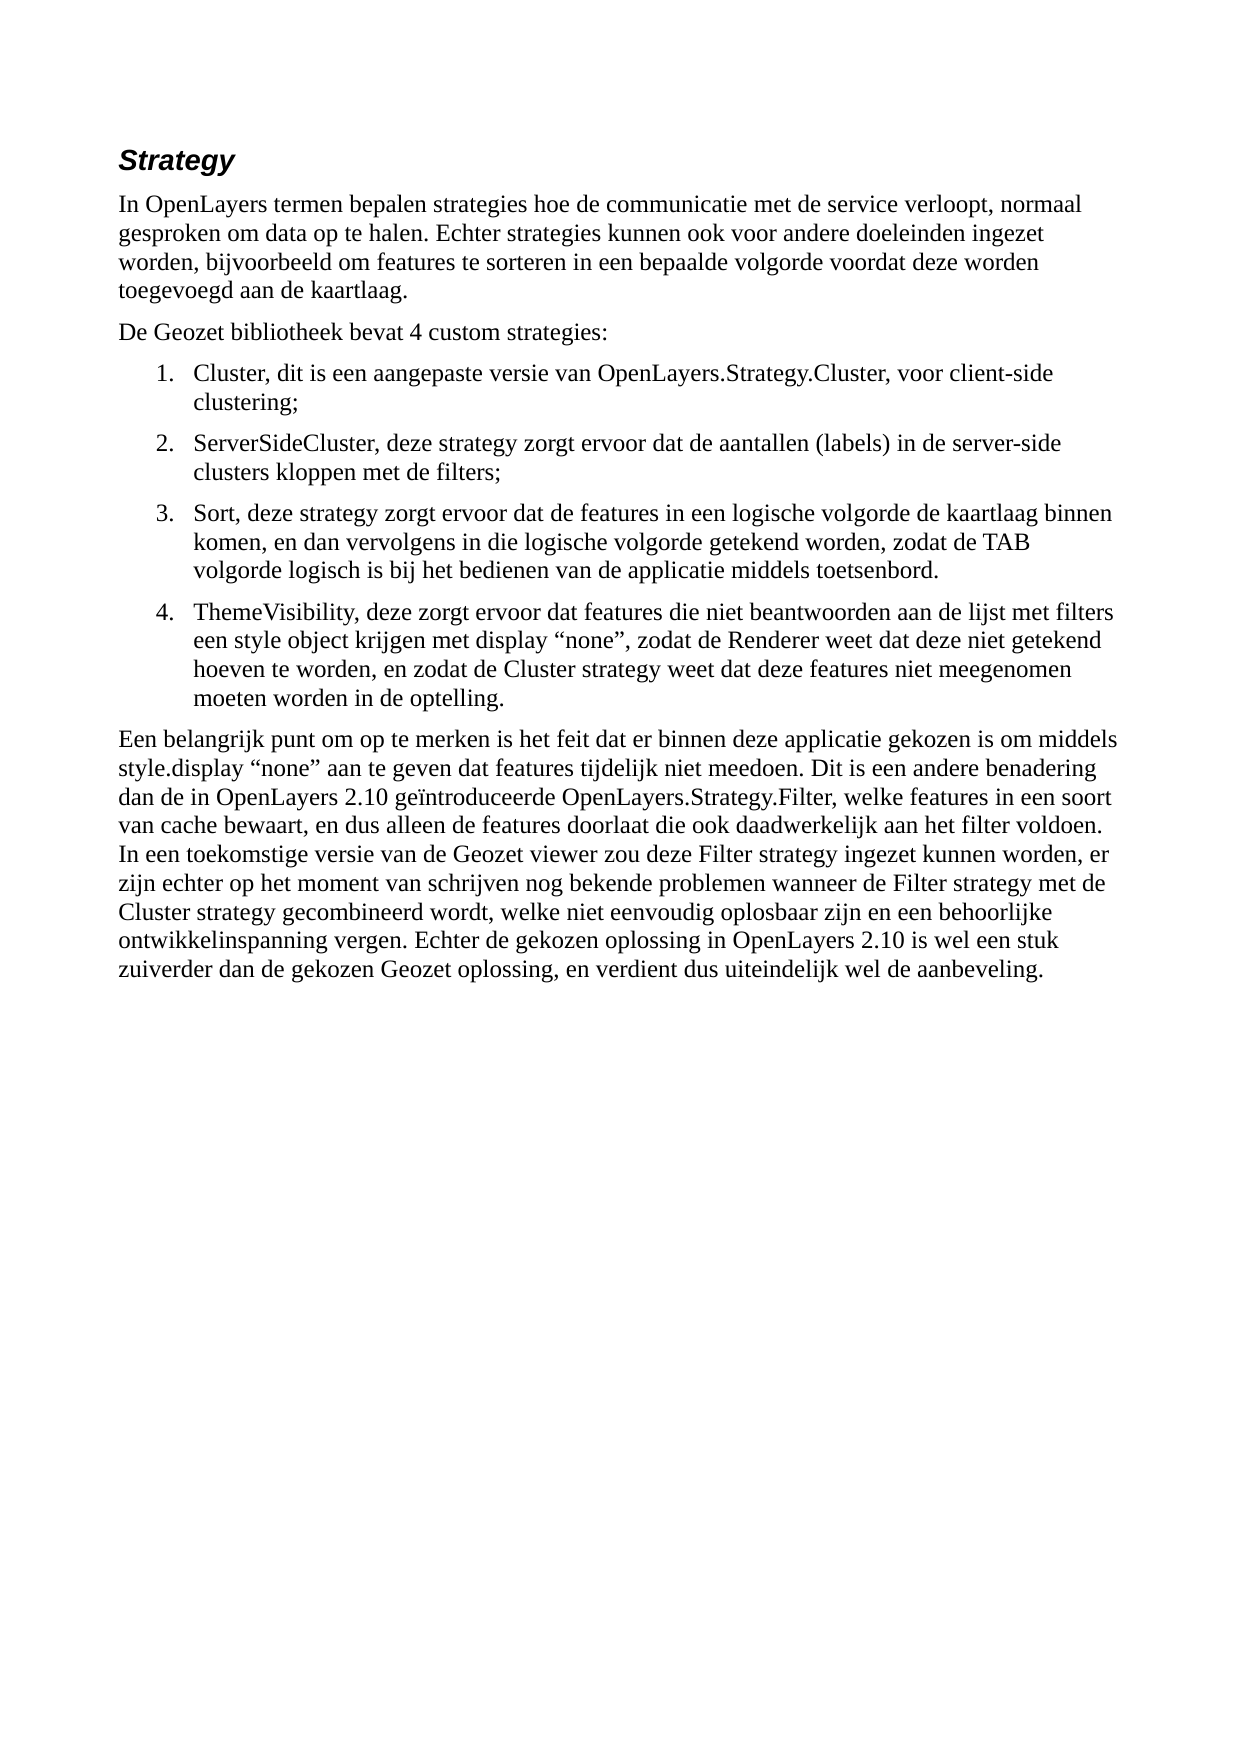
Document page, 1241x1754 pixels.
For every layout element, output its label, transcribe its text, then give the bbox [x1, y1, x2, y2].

list Cluster, dit is een aangepaste versie van OpenLayers.Strategy.Cluster, voor client-side clustering; [156, 358, 1122, 415]
text In OpenLayers termen bepalen strategies hoe de communicatie met de service verloopt, normaal gesproken om data op te halen. Echter strategies kunnen ook voor andere doeleinden ingezet worden, bijvoorbeeld om features te sorteren in een bepaalde volgorde voordat deze worden toegevoegd aan de kaartlaag. [118, 189, 1122, 304]
text Een belangrijk punt om op te merken is het feit dat er binnen deze applicatie gekozen is om middels style.display “none” aan te geven dat features tijdelijk niet meedoen. Dit is een andere benadering dan de in OpenLayers 2.10 geïntroduceerde OpenLayers.Strategy.Filter, welke features in een soort van cache bewaart, en dus alleen de features doorlaat die ook daadwerkelijk aan het filter voldoen. In een toekomstige versie van de Geozet viewer zou deze Filter strategy ingezet kunnen worden, er zijn echter op het moment van schrijven nog bekende problemen wanneer de Filter strategy met de Cluster strategy gecombineerd wordt, welke niet eenvoudig oplosbaar zijn en een behoorlijke ontwikkelinspanning vergen. Echter de gekozen oplossing in OpenLayers 2.10 is wel een stuk zuiverder dan de gekozen Geozet oplossing, en verdient dus uiteindelijk wel de aanbeveling. [118, 724, 1122, 983]
text De Geozet bibliotheek bevat 4 custom strategies: [118, 317, 1122, 345]
list ThemeVisibility, deze zorgt ervoor dat features die niet beantwoorden aan de lijst met filters een style object krijgen met display “none”, zodat de Renderer weet dat deze niet getekend hoeven te worden, en zodat de Cluster strategy weet dat deze features niet meegenomen moeten worden in de optelling. [156, 597, 1122, 712]
list ServerSideCluster, deze strategy zorgt ervoor dat de aantallen (labels) in de server-side clusters kloppen met de filters; [156, 428, 1122, 485]
list Sort, deze strategy zorgt ervoor dat de features in een logische volgorde de kaartlaag binnen komen, en dan vervolgens in die logische volgorde getekend worden, zodat de TAB volgorde logisch is bij het bedienen van de applicatie middels toetsenbord. [156, 498, 1122, 584]
subtitle Strategy [118, 143, 1122, 177]
